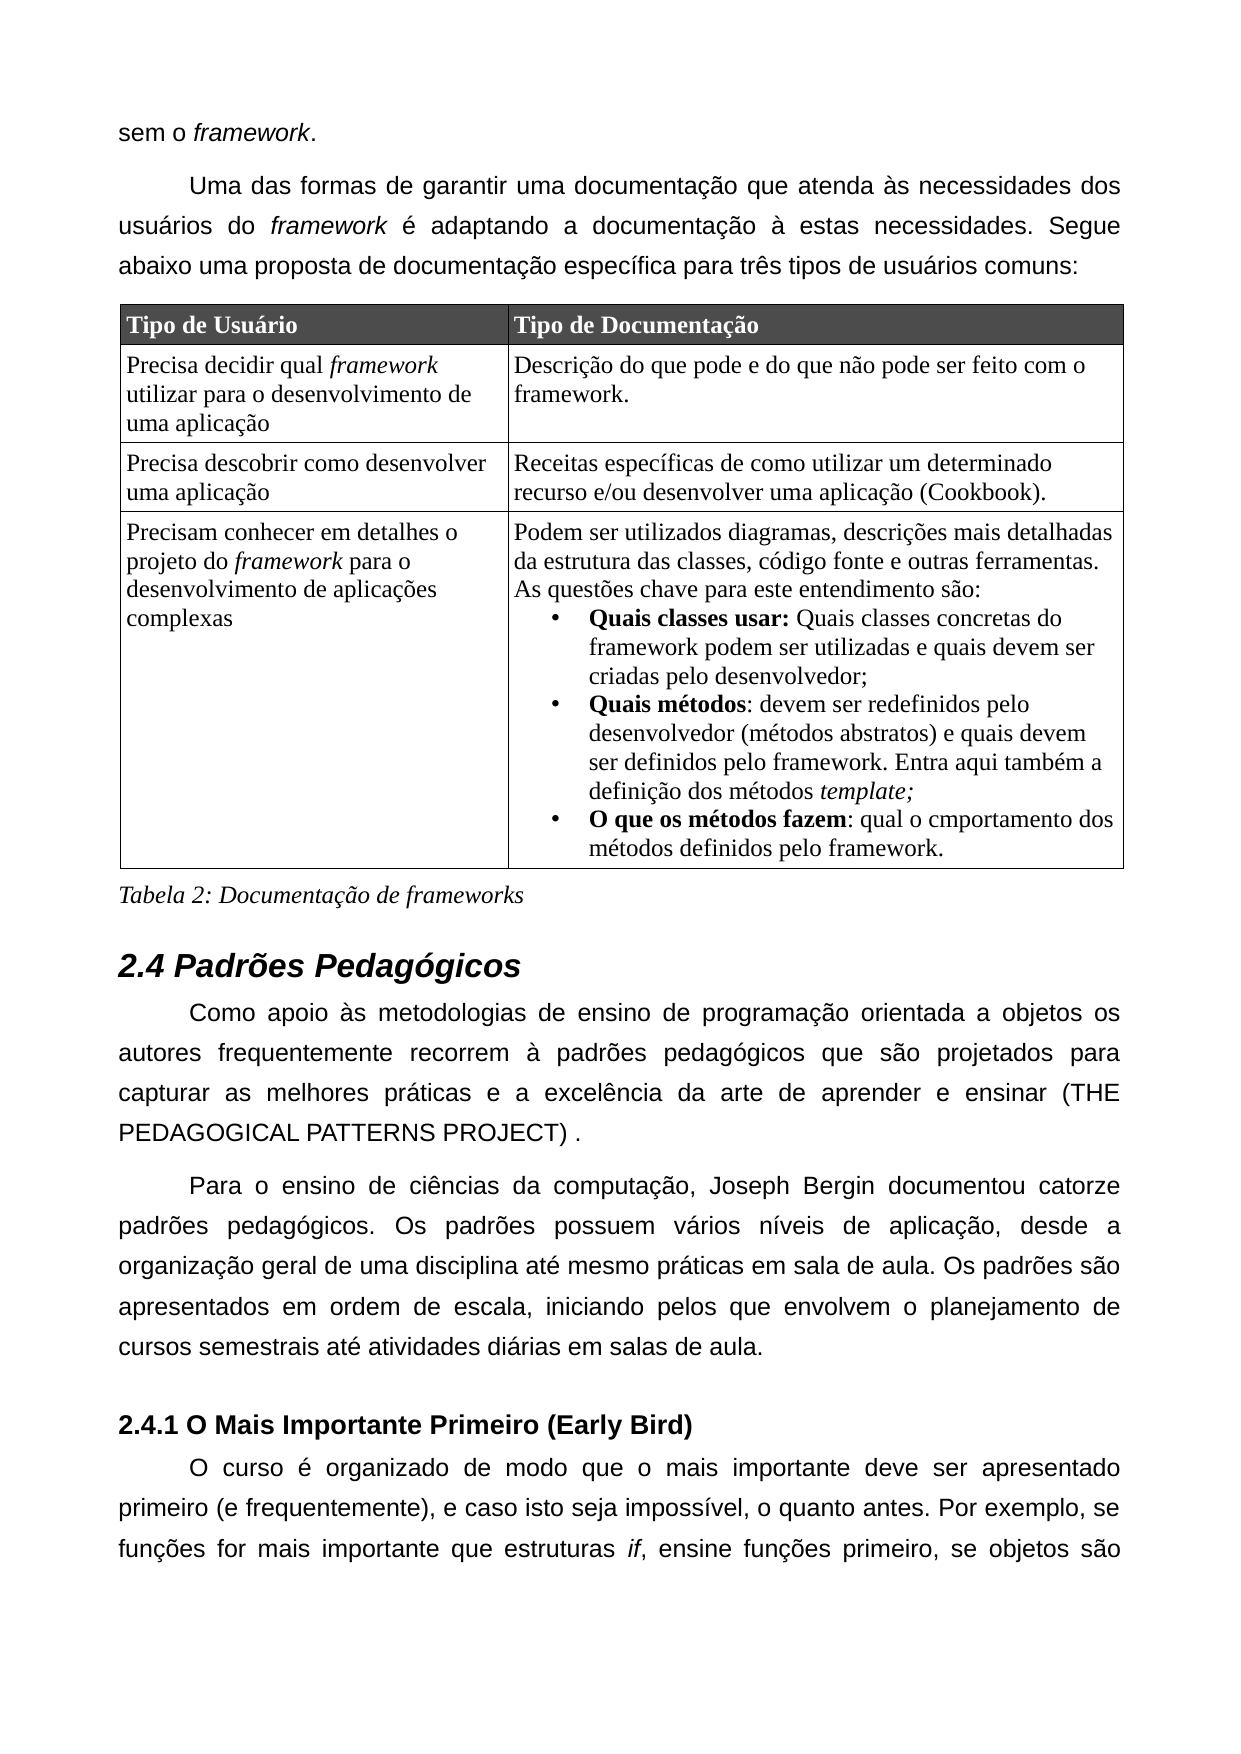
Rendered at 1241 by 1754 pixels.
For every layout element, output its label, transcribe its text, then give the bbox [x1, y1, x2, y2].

text Uma das formas de garantir uma documentação que atenda às necessidades dos usuários do framework é adaptando a documentação à estas necessidades. Segue abaixo uma proposta de documentação específica para três tipos de usuários comuns: [118, 171, 1122, 280]
text O curso é organizado de modo que o mais importante deve ser apresentado primeiro (e frequentemente), e caso isto seja impossível, o quanto antes. Por exemplo, se funções for mais importante que estruturas if, ensine funções primeiro, se objetos são [118, 1453, 1122, 1562]
table_cell Precisa decidir qual framework utilizar para o desenvolvimento de uma aplicação [121, 345, 508, 442]
table_header Tipo de Documentação [509, 305, 1123, 344]
text Para o ensino de ciências da computação, Joseph Bergin documentou catorze padrões pedagógicos. Os padrões possuem vários níveis de aplicação, desde a organização geral de uma disciplina até mesmo práticas em sala de aula. Os padrões são apresentados em ordem de escala, iniciando pelos que envolvem o planejamento de cursos semestrais até atividades diárias em salas de aula. [118, 1171, 1122, 1360]
subtitle 2.4.1 O Mais Importante Primeiro (Early Bird) [118, 1409, 1122, 1441]
table_cell Descrição do que pode e do que não pode ser feito com o framework. [509, 345, 1123, 442]
table_cell Precisa descobrir como desenvolver uma aplicação [121, 443, 508, 511]
text Como apoio às metodologias de ensino de programação orientada a objetos os autores frequentemente recorrem à padrões pedagógicos que são projetados para capturar as melhores práticas e a excelência da arte de aprender e ensinar (THE PEDAGOGICAL PATTERNS PROJECT) . [118, 997, 1122, 1147]
table_cell Receitas específicas de como utilizar um determinado recurso e/ou desenvolver uma aplicação (Cookbook). [509, 443, 1123, 511]
text Tabela 2: Documentação de frameworks [118, 880, 1122, 909]
table_cell Podem ser utilizados diagramas, descrições mais detalhadas da estrutura das classes, código fonte e outras ferramentas. As questões chave para este entendimento são: Quais classes usar: Quais classes concretas do framework podem ser utilizadas e quais devem ser criadas pelo desenvolvedor; Quais métodos: devem ser redefinidos pelo desenvolvedor (métodos abstratos) e quais devem ser definidos pelo framework. Entra aqui também a definição dos métodos template; O que os métodos fazem: qual o cmportamento dos métodos definidos pelo framework. [509, 512, 1123, 868]
subtitle 2.4 Padrões Pedagógicos [118, 947, 1122, 985]
table_header Tipo de Usuário [121, 305, 508, 344]
text sem o framework. [118, 118, 1122, 147]
table_cell Precisam conhecer em detalhes o projeto do framework para o desenvolvimento de aplicações complexas [121, 512, 508, 868]
